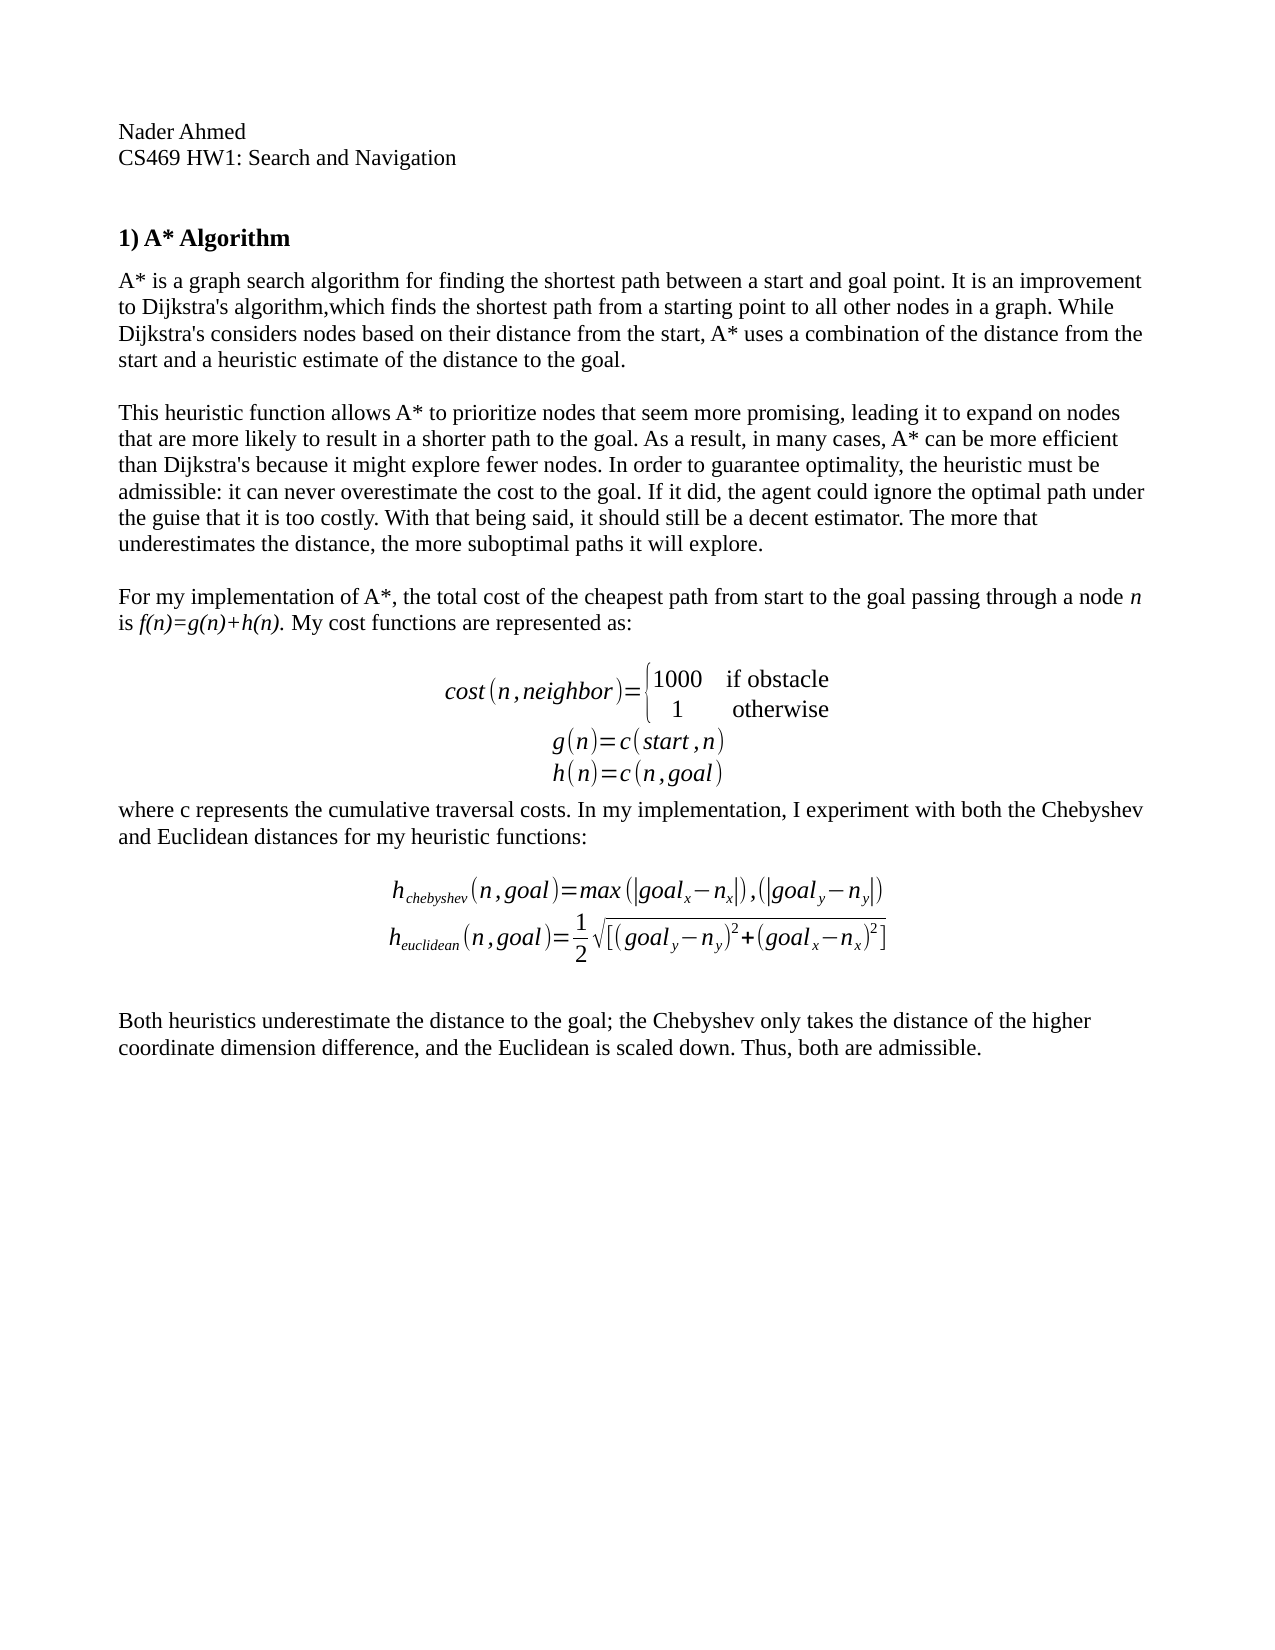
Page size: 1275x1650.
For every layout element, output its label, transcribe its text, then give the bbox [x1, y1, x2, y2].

text Nader Ahmed [118, 118, 1157, 144]
text 1) A* Algorithm [118, 223, 1157, 252]
text For my implementation of A*, the total cost of the cheapest path from start to the goal passing through a node n is f(n)=g(n)+h(n). My cost functions are represented as: [118, 583, 1157, 636]
text where c represents the cumulative traversal costs. In my implementation, I experiment with both the Chebyshev and Euclidean distances for my heuristic functions: [118, 796, 1157, 849]
text A* is a graph search algorithm for finding the shortest path between a start and goal point. It is an improvement to Dijkstra's algorithm,which finds the shortest path from a starting point to all other nodes in a graph. While Dijkstra's considers nodes based on their distance from the start, A* uses a combination of the distance from the start and a heuristic estimate of the distance to the goal. [118, 267, 1157, 372]
text CS469 HW1: Search and Navigation [118, 144, 1157, 171]
text This heuristic function allows A* to prioritize nodes that seem more promising, leading it to expand on nodes that are more likely to result in a shorter path to the goal. As a result, in many cases, A* can be more efficient than Dijkstra's because it might explore fewer nodes. In order to guarantee optimality, the heuristic must be admissible: it can never overestimate the cost to the goal. If it did, the agent could ignore the optimal path under the guise that it is too costly. With that being said, it should still be a decent estimator. The more that underestimates the distance, the more suboptimal paths it will explore. [118, 399, 1157, 557]
text Both heuristics underestimate the distance to the goal; the Chebyshev only takes the distance of the higher coordinate dimension difference, and the Euclidean is scaled down. Thus, both are admissible. [118, 1007, 1157, 1060]
